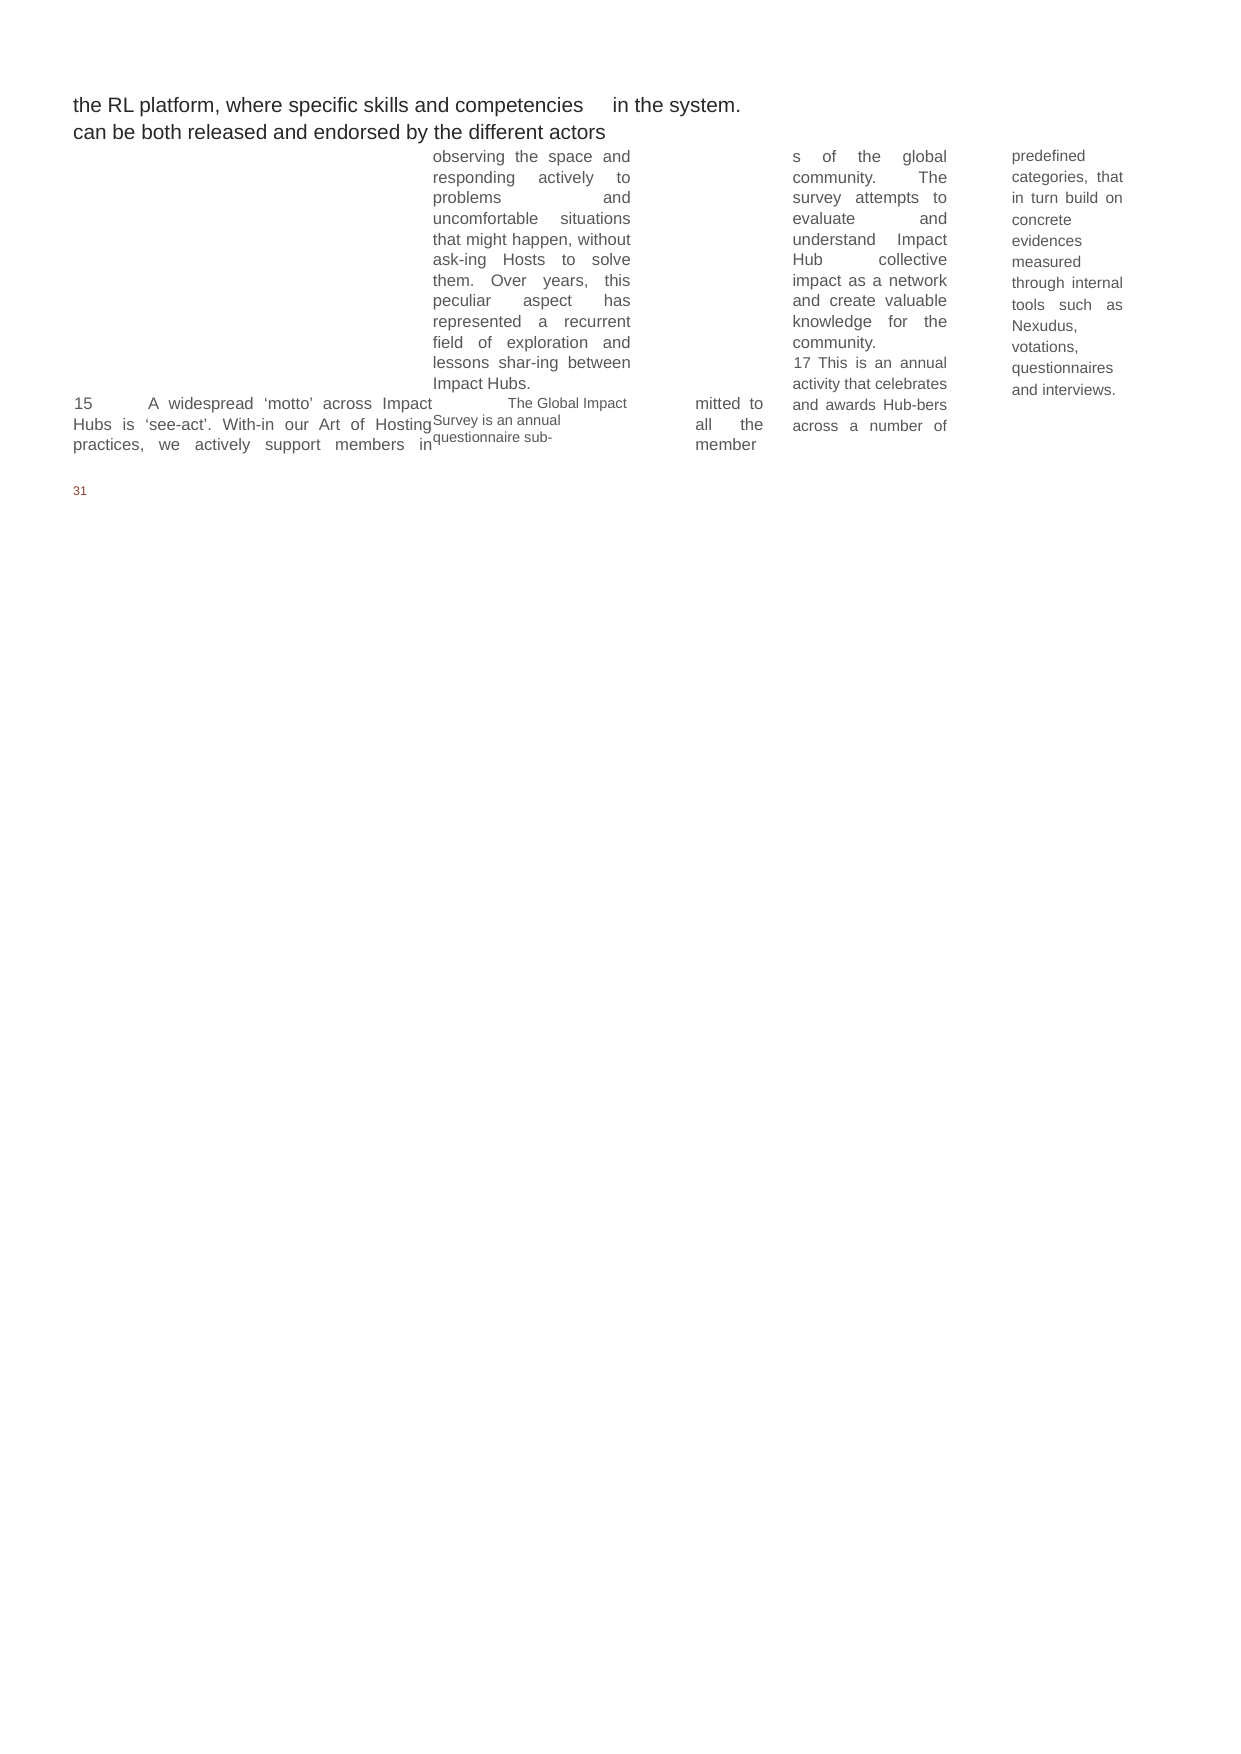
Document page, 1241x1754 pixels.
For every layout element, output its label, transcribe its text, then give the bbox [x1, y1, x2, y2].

list This is an annual activity that celebrates and awards Hub-bers across a number of [792, 353, 947, 435]
list A widespread ‘motto’ across Impact Hubs is ‘see-act’. With-in our Art of Hosting practices, we actively support members in [73, 394, 433, 454]
text 31 [73, 484, 343, 498]
list predefined categories, that in turn build on concrete evidences measured through internal tools such as Nexudus, votations, questionnaires and interviews. [1012, 147, 1123, 398]
text s of the global community. The survey attempts to evaluate and understand Impact Hub collective impact as a network and create valuable knowledge for the community. [792, 147, 947, 352]
text in the system. [612, 93, 921, 117]
text mitted to all the member [695, 394, 763, 454]
text the RL platform, where specific skills and competencies can be both released and endorsed by the different actors [73, 93, 608, 144]
list observing the space and responding actively to problems and uncomfortable situations that might happen, without ask-ing Hosts to solve them. Over years, this peculiar aspect has represented a recurrent field of exploration and lessons shar-ing between Impact Hubs. [433, 147, 631, 393]
list The Global Impact Survey is an annual questionnaire sub- [433, 395, 631, 445]
